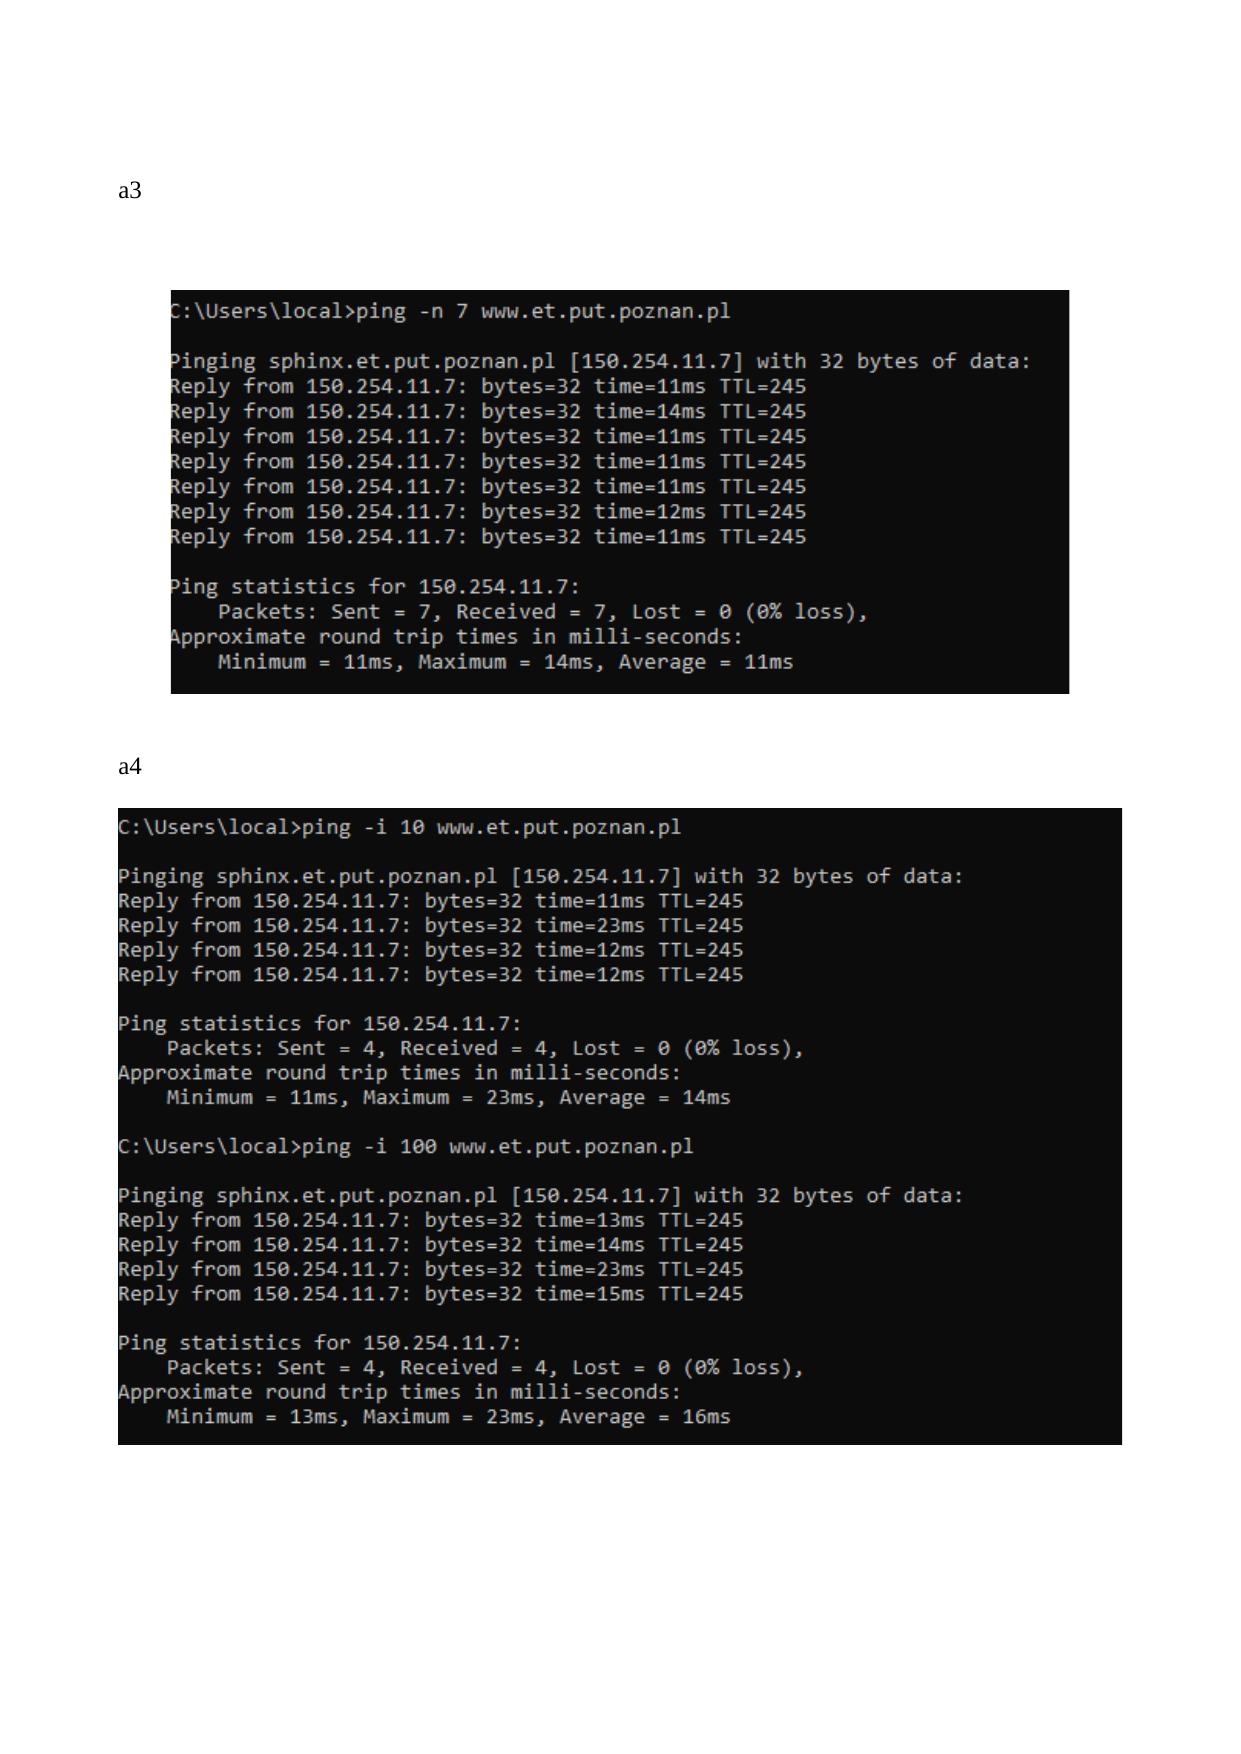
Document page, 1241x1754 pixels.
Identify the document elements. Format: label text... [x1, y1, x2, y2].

picture [170, 290, 1070, 694]
picture [118, 808, 1123, 1445]
text a4 [118, 751, 1122, 780]
text a3 [118, 176, 1122, 204]
